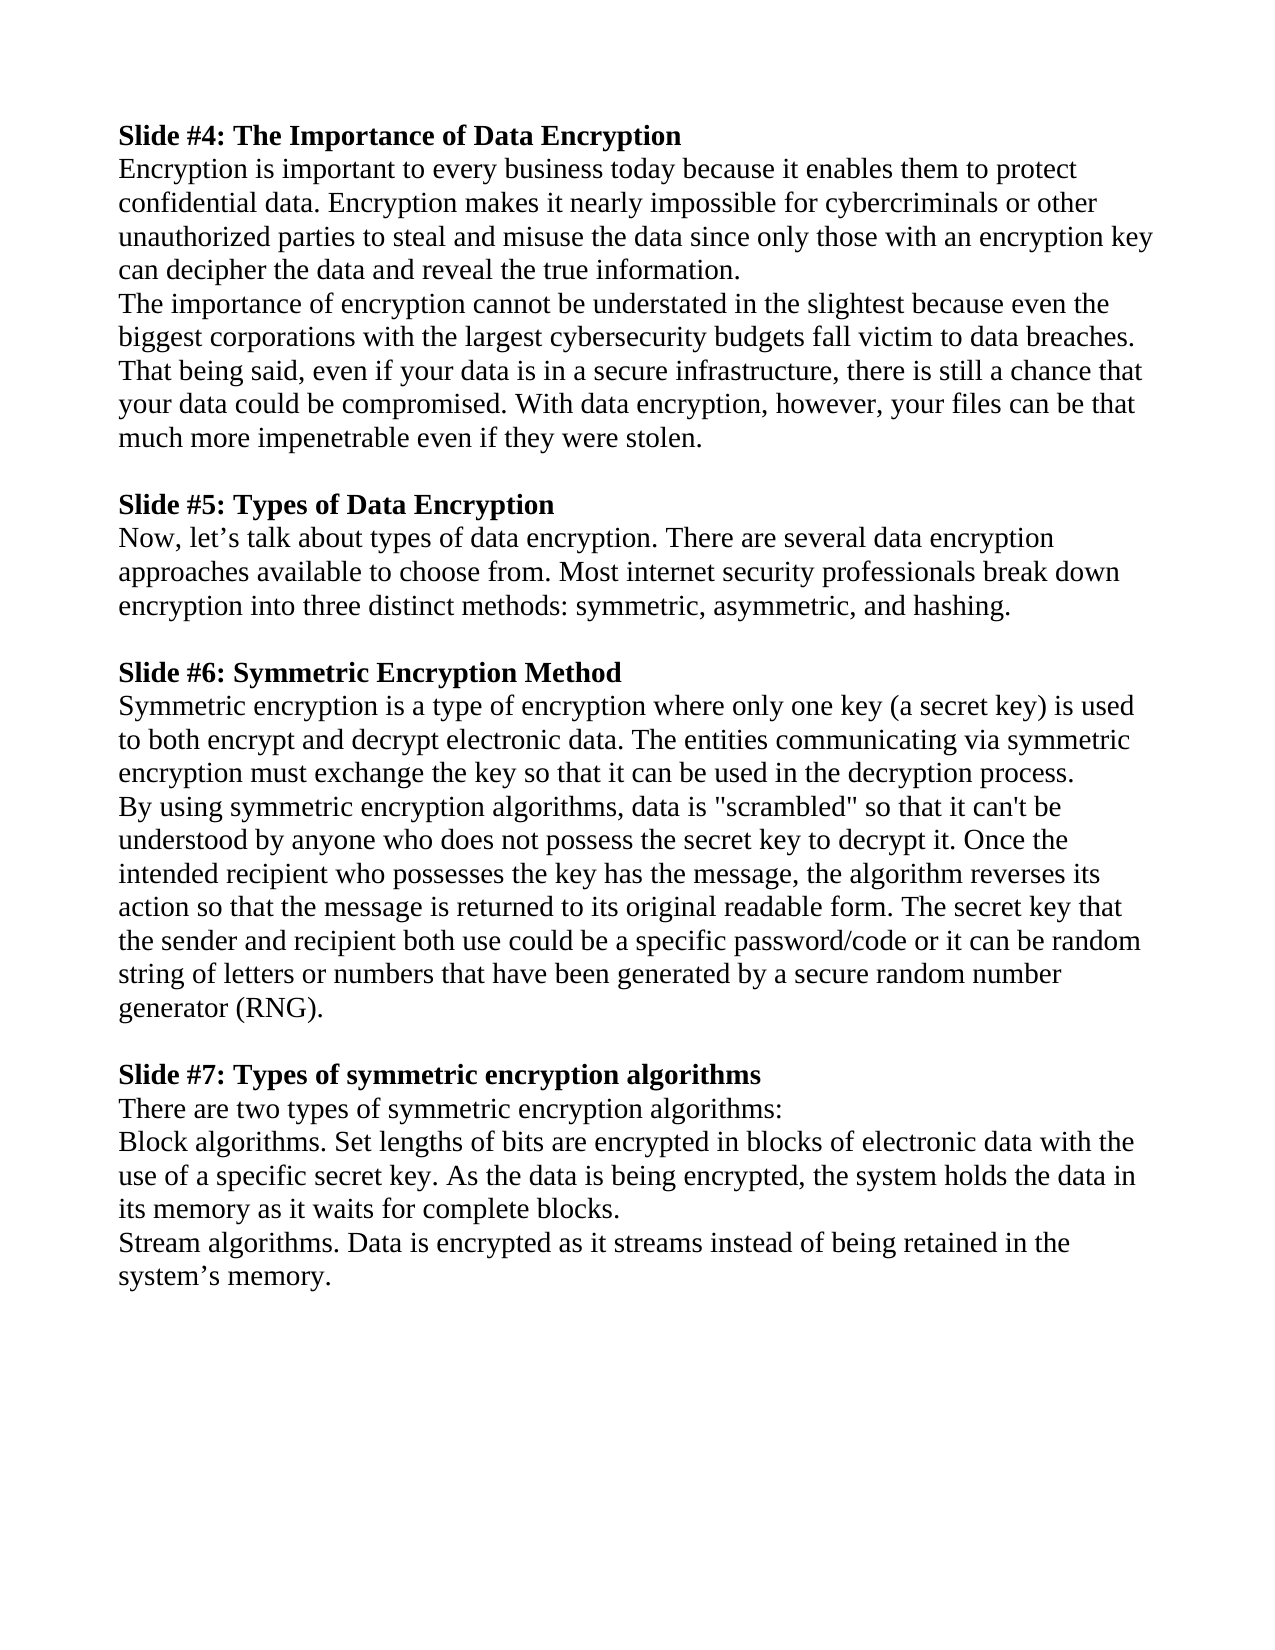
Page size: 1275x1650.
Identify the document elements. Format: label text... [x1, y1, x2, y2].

text Slide #6: Symmetric Encryption Method [118, 655, 1157, 688]
text Stream algorithms. Data is encrypted as it streams instead of being retained in the system’s memory. [118, 1225, 1157, 1292]
text Slide #4: The Importance of Data Encryption [118, 118, 1157, 152]
text Symmetric encryption is a type of encryption where only one key (a secret key) is used to both encrypt and decrypt electronic data. The entities communicating via symmetric encryption must exchange the key so that it can be used in the decryption process. [118, 688, 1157, 789]
text The importance of encryption cannot be understated in the slightest because even the biggest corporations with the largest cybersecurity budgets fall victim to data breaches. That being said, even if your data is in a secure infrastructure, there is still a chance that your data could be compromised. With data encryption, however, your files can be that much more impenetrable even if they were stolen. [118, 286, 1157, 453]
text Block algorithms. Set lengths of bits are encrypted in blocks of electronic data with the use of a specific secret key. As the data is being encrypted, the system holds the data in its memory as it waits for complete blocks. [118, 1124, 1157, 1225]
text Encryption is important to every business today because it enables them to protect confidential data. Encryption makes it nearly impossible for cybercriminals or other unauthorized parties to steal and misuse the data since only those with an encryption key can decipher the data and reveal the true information. [118, 152, 1157, 286]
text Slide #7: Types of symmetric encryption algorithms [118, 1057, 1157, 1091]
text By using symmetric encryption algorithms, data is "scrambled" so that it can't be understood by anyone who does not possess the secret key to decrypt it. Once the intended recipient who possesses the key has the message, the algorithm reverses its action so that the message is returned to its original readable form. The secret key that the sender and recipient both use could be a specific password/code or it can be random string of letters or numbers that have been generated by a secure random number generator (RNG). [118, 789, 1157, 1024]
text Now, let’s talk about types of data encryption. There are several data encryption approaches available to choose from. Most internet security professionals break down encryption into three distinct methods: symmetric, asymmetric, and hashing. [118, 521, 1157, 621]
text There are two types of symmetric encryption algorithms: [118, 1091, 1157, 1124]
text Slide #5: Types of Data Encryption [118, 487, 1157, 521]
